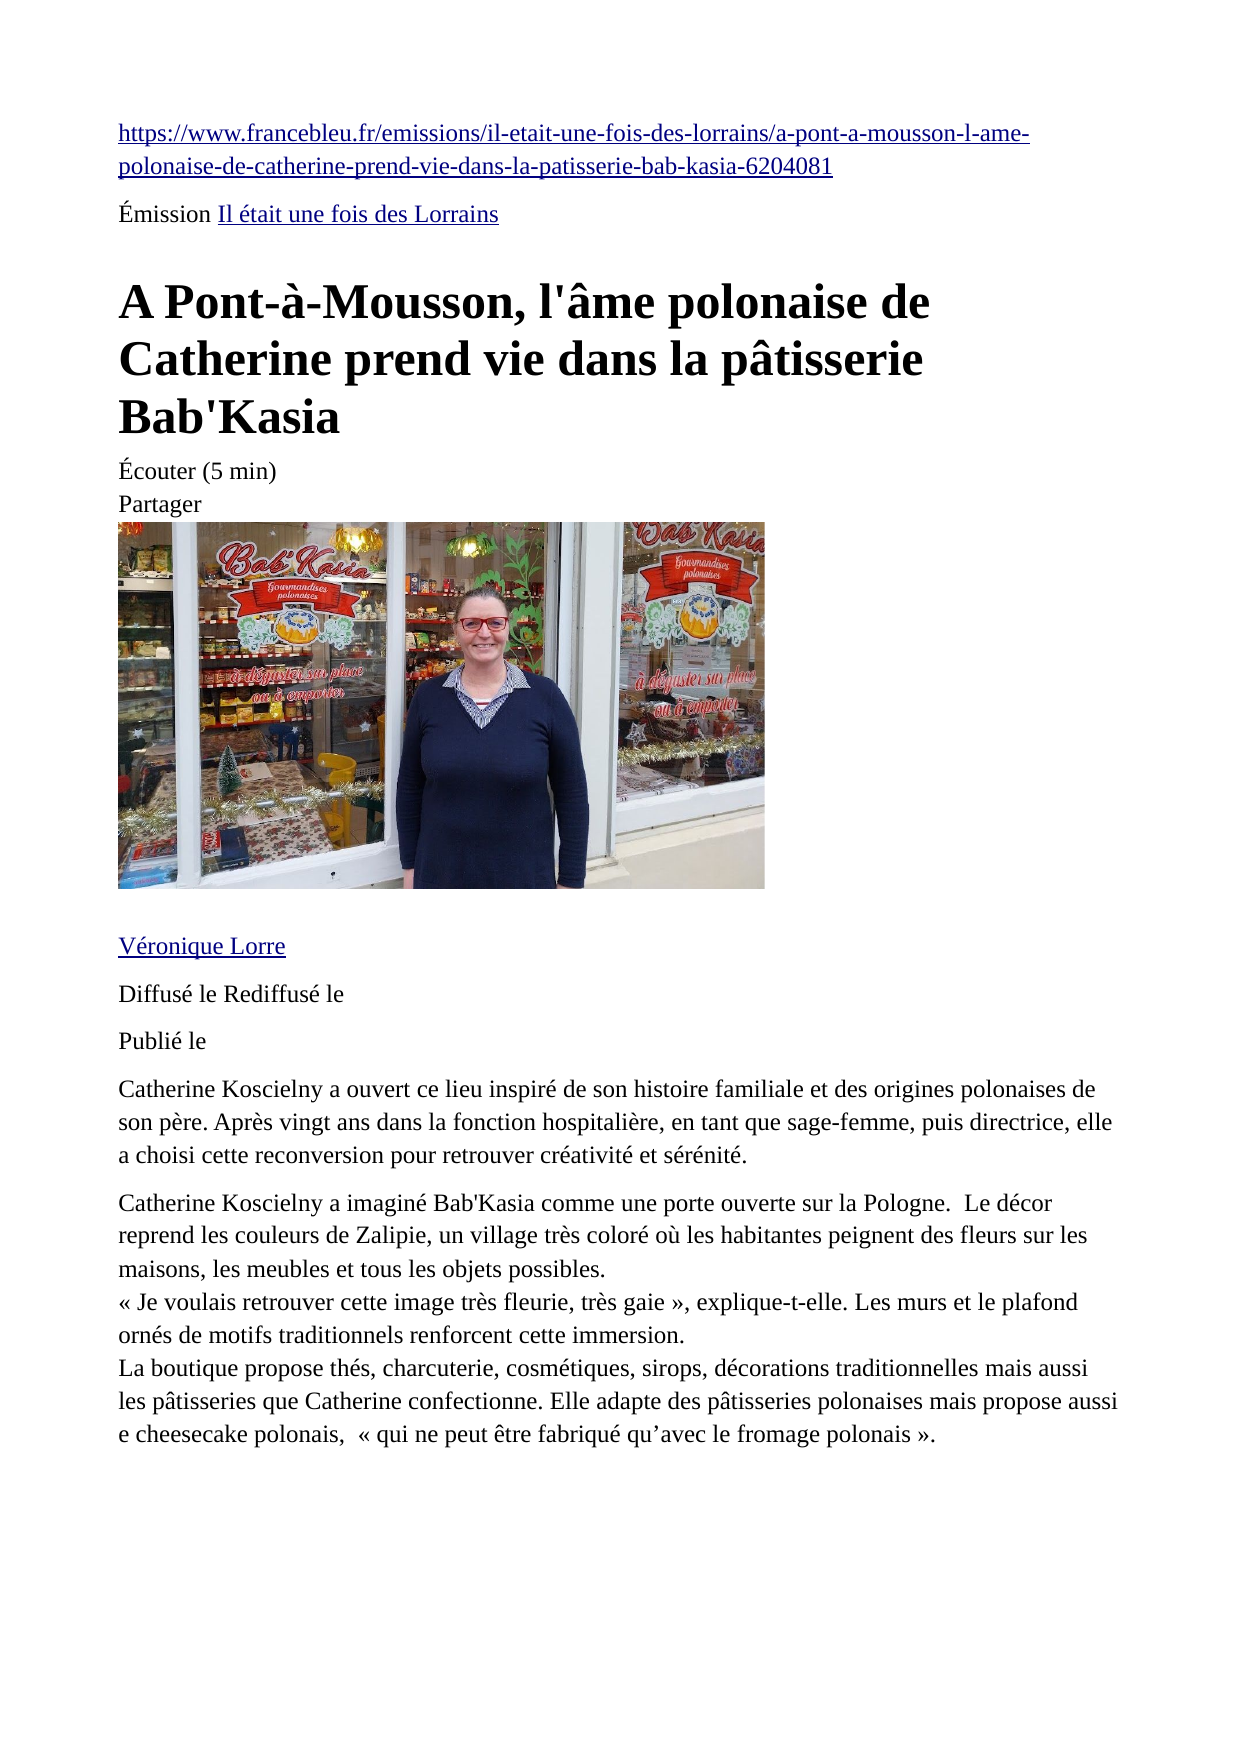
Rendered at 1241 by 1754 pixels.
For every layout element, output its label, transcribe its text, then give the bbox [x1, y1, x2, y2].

text Diffusé le Rediffusé le [118, 979, 1122, 1007]
text Catherine Koscielny a ouvert ce lieu inspiré de son histoire familiale et des origines polonaises de son père. Après vingt ans dans la fonction hospitalière, en tant que sage-femme, puis directrice, elle a choisi cette reconversion pour retrouver créativité et sérénité. [118, 1074, 1122, 1169]
text Écouter (5 min) [118, 456, 1122, 485]
text Émission Il était une fois des Lorrains [118, 199, 1122, 227]
text Partager [118, 489, 1122, 518]
subtitle A Pont-à-Mousson, l'âme polonaise de Catherine prend vie dans la pâtisserie Bab'Kasia [118, 271, 1122, 444]
picture [118, 522, 765, 889]
text Véronique Lorre [118, 931, 1122, 960]
text Publié le [118, 1026, 1122, 1055]
text Catherine Koscielny a imaginé Bab'Kasia comme une porte ouverte sur la Pologne. Le décor reprend les couleurs de Zalipie, un village très coloré où les habitantes peignent des fleurs sur les maisons, les meubles et tous les objets possibles. « Je voulais retrouver cette image très fleurie, très gaie », explique-t-elle. Les murs et le plafond ornés de motifs traditionnels renforcent cette immersion. La boutique propose thés, charcuterie, cosmétiques, sirops, décorations traditionnelles mais aussi les pâtisseries que Catherine confectionne. Elle adapte des pâtisseries polonaises mais propose aussi e cheesecake polonais, « qui ne peut être fabriqué qu’avec le fromage polonais ». [118, 1188, 1122, 1447]
text https://www.francebleu.fr/emissions/il-etait-une-fois-des-lorrains/a-pont-a-mousson-l-ame-polonaise-de-catherine-prend-vie-dans-la-patisserie-bab-kasia-6204081 [118, 118, 1122, 180]
